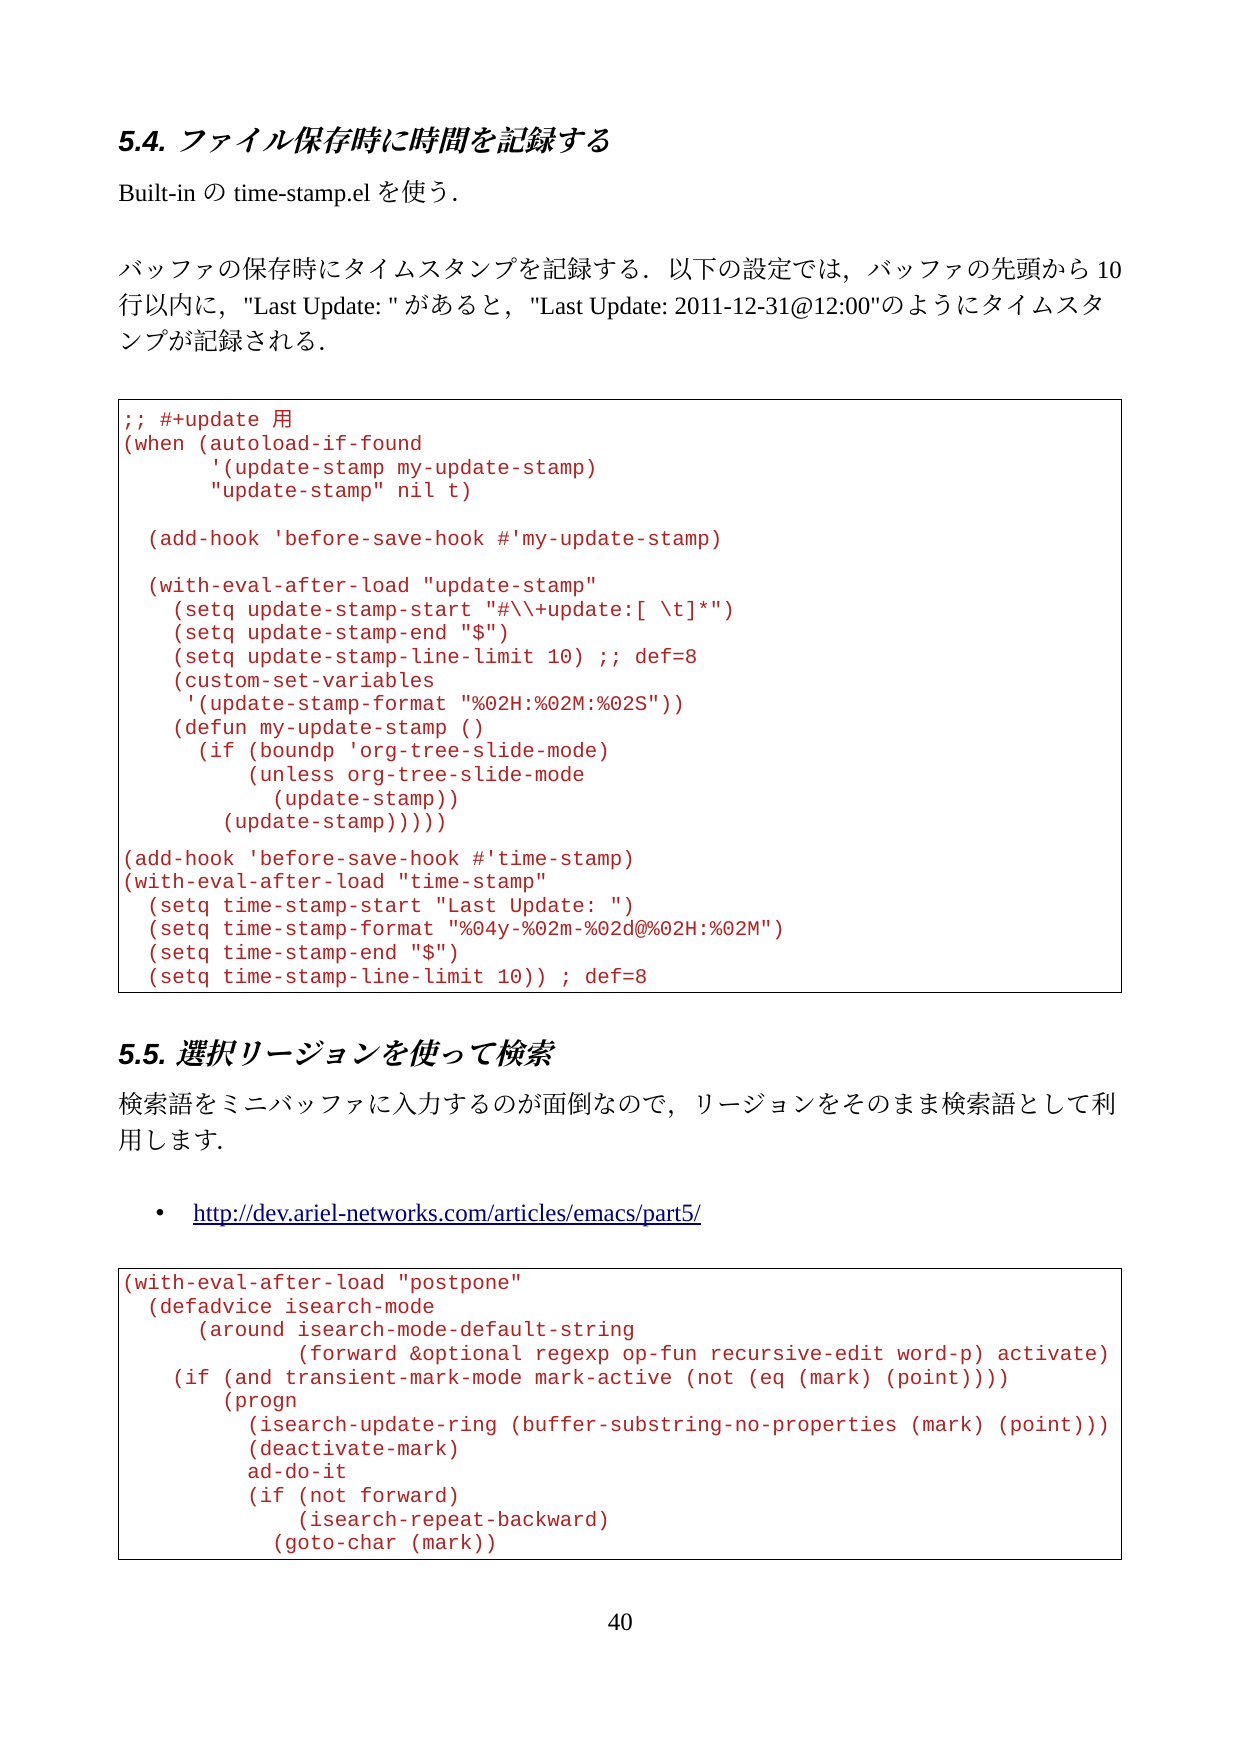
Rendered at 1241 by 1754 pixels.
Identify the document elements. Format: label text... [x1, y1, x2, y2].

text (forward &optional regexp op-fun recursive-edit word-p) activate) [119, 1339, 1121, 1363]
text (if (and transient-mark-mode mark-active (not (eq (mark) (point)))) [119, 1363, 1121, 1386]
text (setq update-stamp-start "#\\+update:[ \t]*") [119, 595, 1121, 618]
text (if (not forward) [119, 1481, 1121, 1505]
text (setq time-stamp-format "%04y-%02m-%02d@%02H:%02M") [119, 914, 1121, 938]
text ;; #+update 用 [119, 400, 1121, 429]
text (isearch-repeat-backward) [119, 1505, 1121, 1528]
text (update-stamp)) [119, 784, 1121, 807]
text (unless org-tree-slide-mode [119, 760, 1121, 784]
text (add-hook 'before-save-hook #'my-update-stamp) [119, 524, 1121, 547]
text (custom-set-variables [119, 666, 1121, 689]
text (goto-char (mark)) [119, 1528, 1121, 1559]
text (setq update-stamp-line-limit 10) ;; def=8 [119, 642, 1121, 666]
text (setq time-stamp-end "$") [119, 938, 1121, 962]
text 検索語をミニバッファに入力するのが面倒なので，リージョンをそのまま検索語として利用します． [118, 1085, 1122, 1186]
text (deactivate-mark) [119, 1434, 1121, 1457]
text バッファの保存時にタイムスタンプを記録する．以下の設定では，バッファの先頭から10行以内に，"Last Update: " があると，"Last Update: 2011-12-31@12:00"のようにタイムスタンプが記録される． [118, 250, 1122, 386]
text (setq update-stamp-end "$") [119, 618, 1121, 642]
list http://dev.ariel-networks.com/articles/emacs/part5/ [156, 1198, 1122, 1256]
subtitle 選択リージョンを使って検索 [118, 1031, 1122, 1073]
text (isearch-update-ring (buffer-substring-no-properties (mark) (point))) [119, 1410, 1121, 1434]
text (progn [119, 1386, 1121, 1410]
subtitle ファイル保存時に時間を記録する [118, 118, 1122, 160]
text (around isearch-mode-default-string [119, 1316, 1121, 1339]
text (if (boundp 'org-tree-slide-mode) [119, 737, 1121, 760]
text (with-eval-after-load "time-stamp" [119, 867, 1121, 891]
text (update-stamp))))) [119, 807, 1121, 835]
text '(update-stamp-format "%02H:%02M:%02S")) [119, 689, 1121, 713]
text (when (autoload-if-found [119, 429, 1121, 453]
text (defun my-update-stamp () [119, 713, 1121, 737]
text ad-do-it [119, 1457, 1121, 1481]
text Built-in の time-stamp.el を使う． [118, 172, 1122, 237]
text (with-eval-after-load "postpone" [119, 1269, 1121, 1292]
text (defadvice isearch-mode [119, 1292, 1121, 1316]
text (setq time-stamp-line-limit 10)) ; def=8 [119, 962, 1121, 992]
text (with-eval-after-load "update-stamp" [119, 571, 1121, 595]
text '(update-stamp my-update-stamp) [119, 453, 1121, 476]
text "update-stamp" nil t) [119, 476, 1121, 500]
text (add-hook 'before-save-hook #'time-stamp) [119, 843, 1121, 867]
text (setq time-stamp-start "Last Update: ") [119, 891, 1121, 914]
